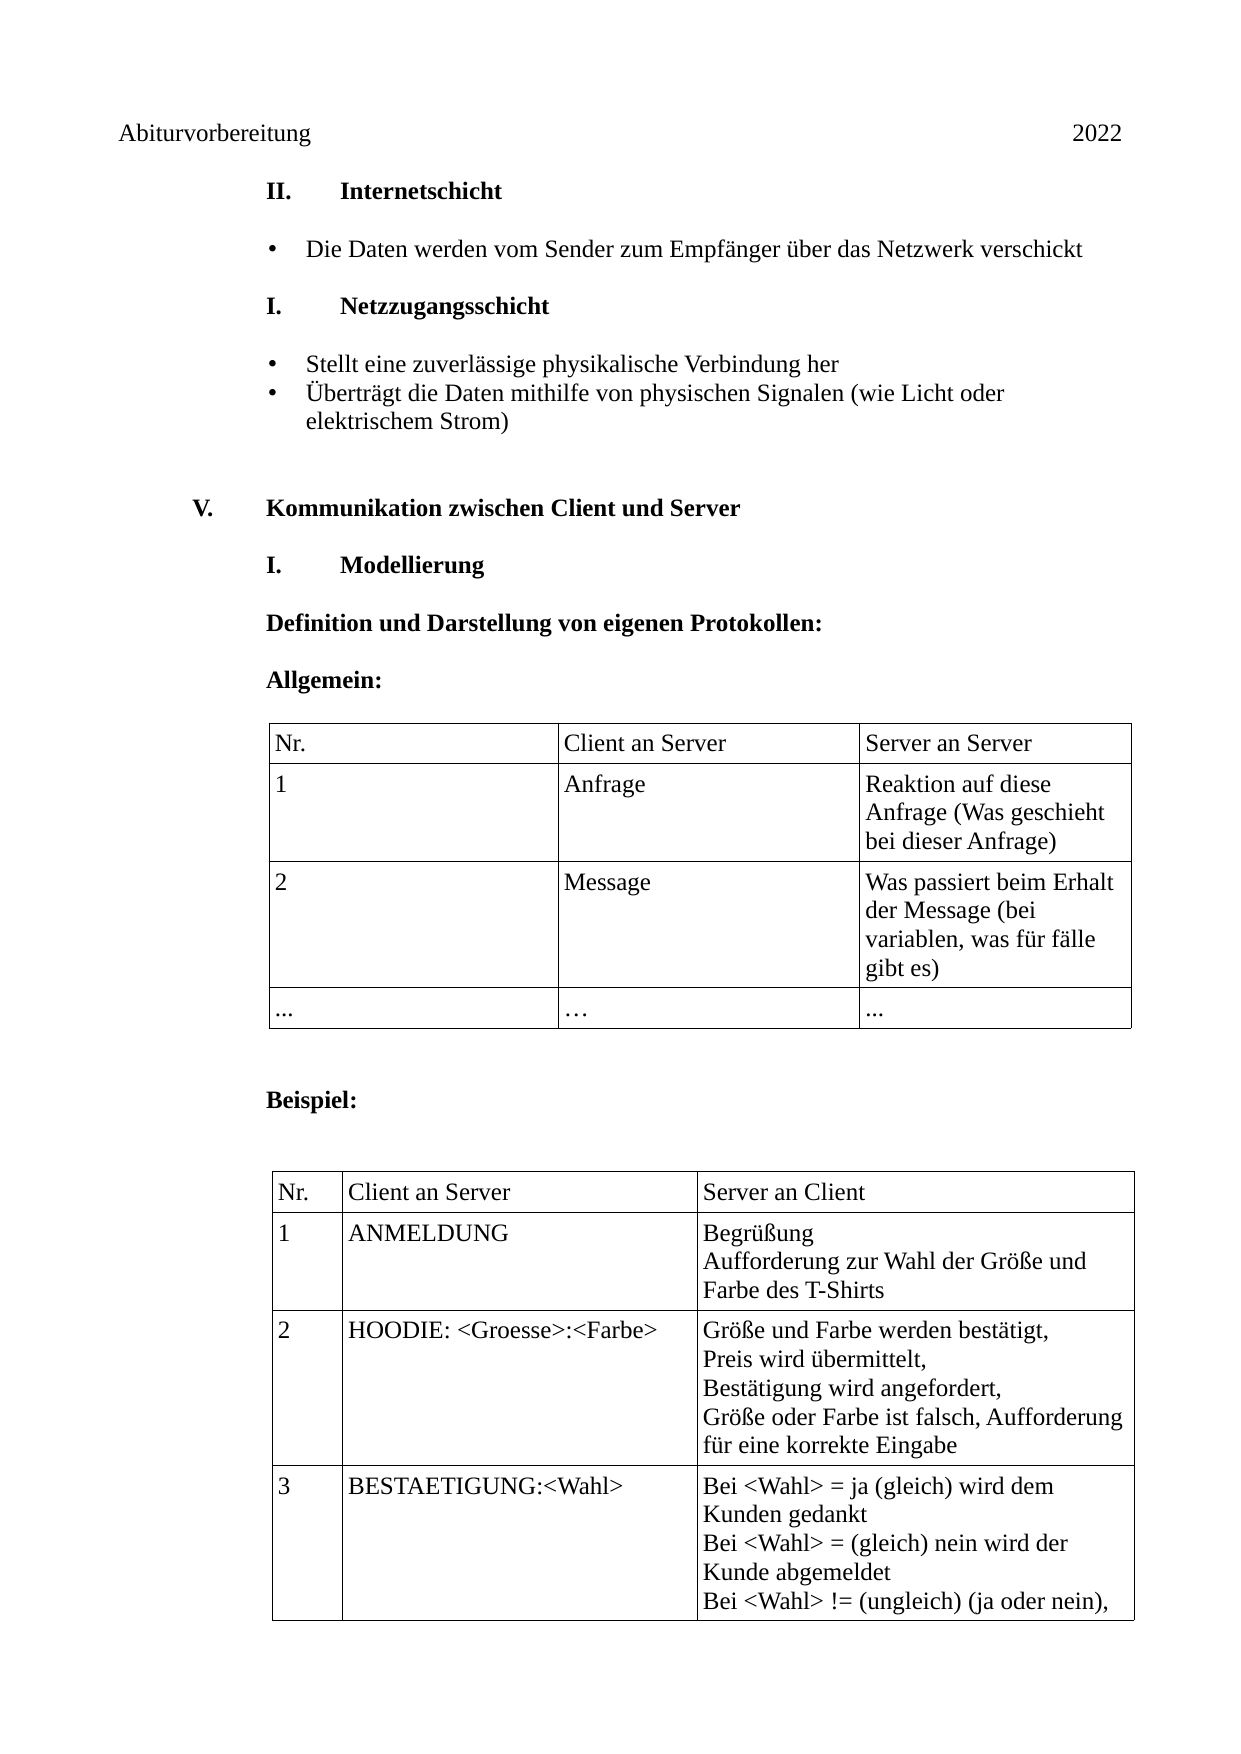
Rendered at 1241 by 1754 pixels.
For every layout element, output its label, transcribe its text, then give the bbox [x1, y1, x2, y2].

table_header Nr. [273, 1172, 342, 1212]
table_cell Message [559, 862, 859, 987]
table_header Client an Server [343, 1172, 697, 1212]
table_cell ANMELDUNG [343, 1213, 697, 1309]
list Die Daten werden vom Sender zum Empfänger über das Netzwerk verschickt [268, 234, 1122, 263]
text Beispiel: [118, 1028, 1122, 1171]
table_cell 1 [273, 1213, 342, 1309]
list Stellt eine zuverlässige physikalische Verbindung her [268, 349, 1122, 378]
text V. Kommunikation zwischen Client und Server [118, 493, 1122, 521]
table_header Nr. [270, 724, 558, 763]
table_cell Reaktion auf diese Anfrage (Was geschieht bei dieser Anfrage) [860, 764, 1131, 861]
text II. Internetschicht [118, 176, 1122, 205]
text I. Modellierung [118, 550, 1122, 579]
table_cell Bei <Wahl> = ja (gleich) wird dem Kunden gedankt Bei <Wahl> = (gleich) nein wird der Kunde abgemeldet Bei <Wahl> != (ungleich) (ja oder nein), [698, 1466, 1134, 1620]
table_cell … [559, 988, 859, 1028]
list Überträgt die Daten mithilfe von physischen Signalen (wie Licht oder elektrischem Strom) [268, 378, 1122, 435]
table_cell Begrüßung Aufforderung zur Wahl der Größe und Farbe des T-Shirts [698, 1213, 1134, 1309]
table_cell 1 [270, 764, 558, 861]
table_cell 2 [270, 862, 558, 987]
table_header Server an Server [860, 724, 1131, 763]
table_cell Anfrage [559, 764, 859, 861]
table_header Server an Client [698, 1172, 1134, 1212]
table_cell ... [860, 988, 1131, 1028]
table_cell ... [270, 988, 558, 1028]
table_cell Was passiert beim Erhalt der Message (bei variablen, was für fälle gibt es) [860, 862, 1131, 987]
text I. Netzzugangsschicht [118, 291, 1122, 320]
table_cell 2 [273, 1311, 342, 1465]
table_cell 3 [273, 1466, 342, 1620]
text Definition und Darstellung von eigenen Protokollen: Allgemein: [118, 579, 1122, 723]
table_cell Größe und Farbe werden bestätigt, Preis wird übermittelt, Bestätigung wird angefordert, Größe oder Farbe ist falsch, Aufforderung für eine korrekte Eingabe [698, 1311, 1134, 1465]
table_cell HOODIE: <Groesse>:<Farbe> [343, 1311, 697, 1465]
table_cell BESTAETIGUNG:<Wahl> [343, 1466, 697, 1620]
table_header Client an Server [559, 724, 859, 763]
